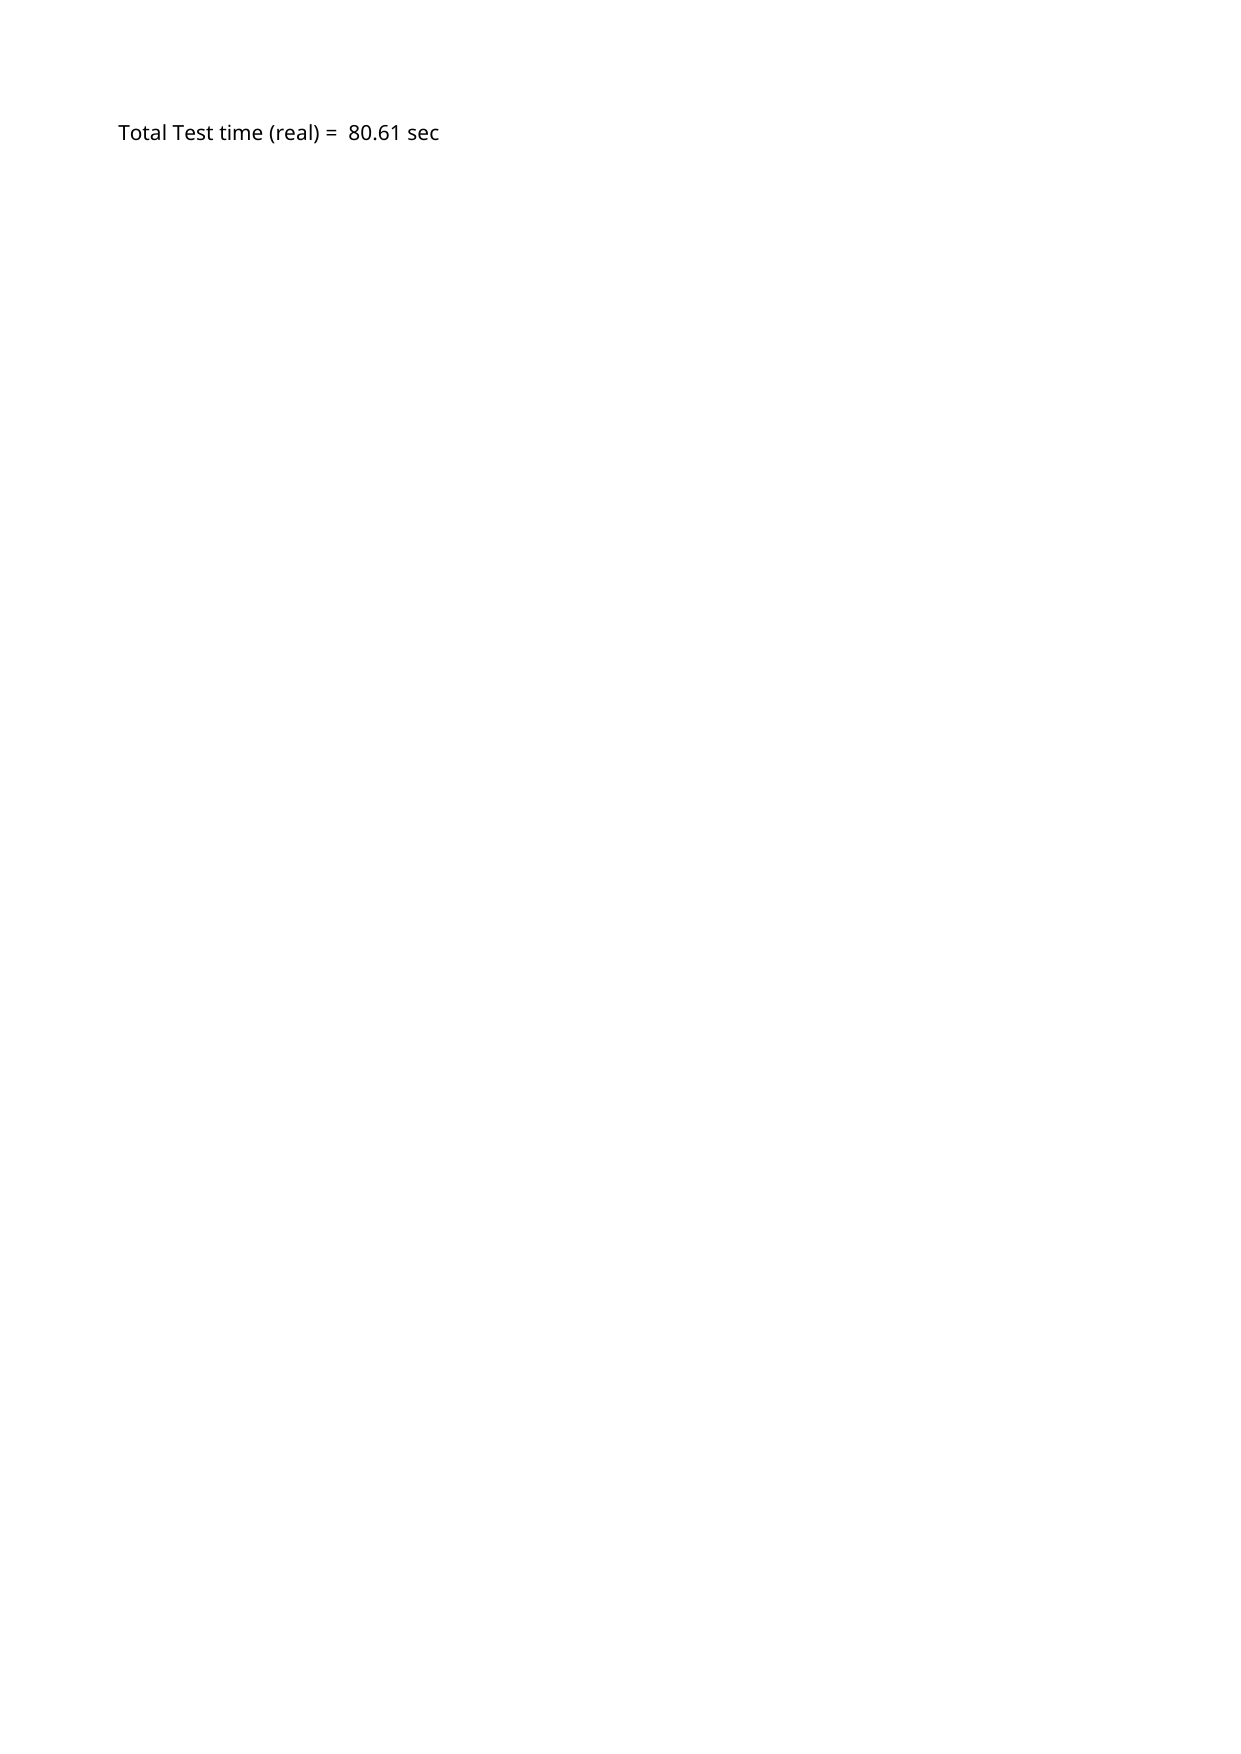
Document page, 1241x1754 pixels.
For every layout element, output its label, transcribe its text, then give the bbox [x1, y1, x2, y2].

text Total Test time (real) = 80.61 sec [118, 118, 1122, 147]
